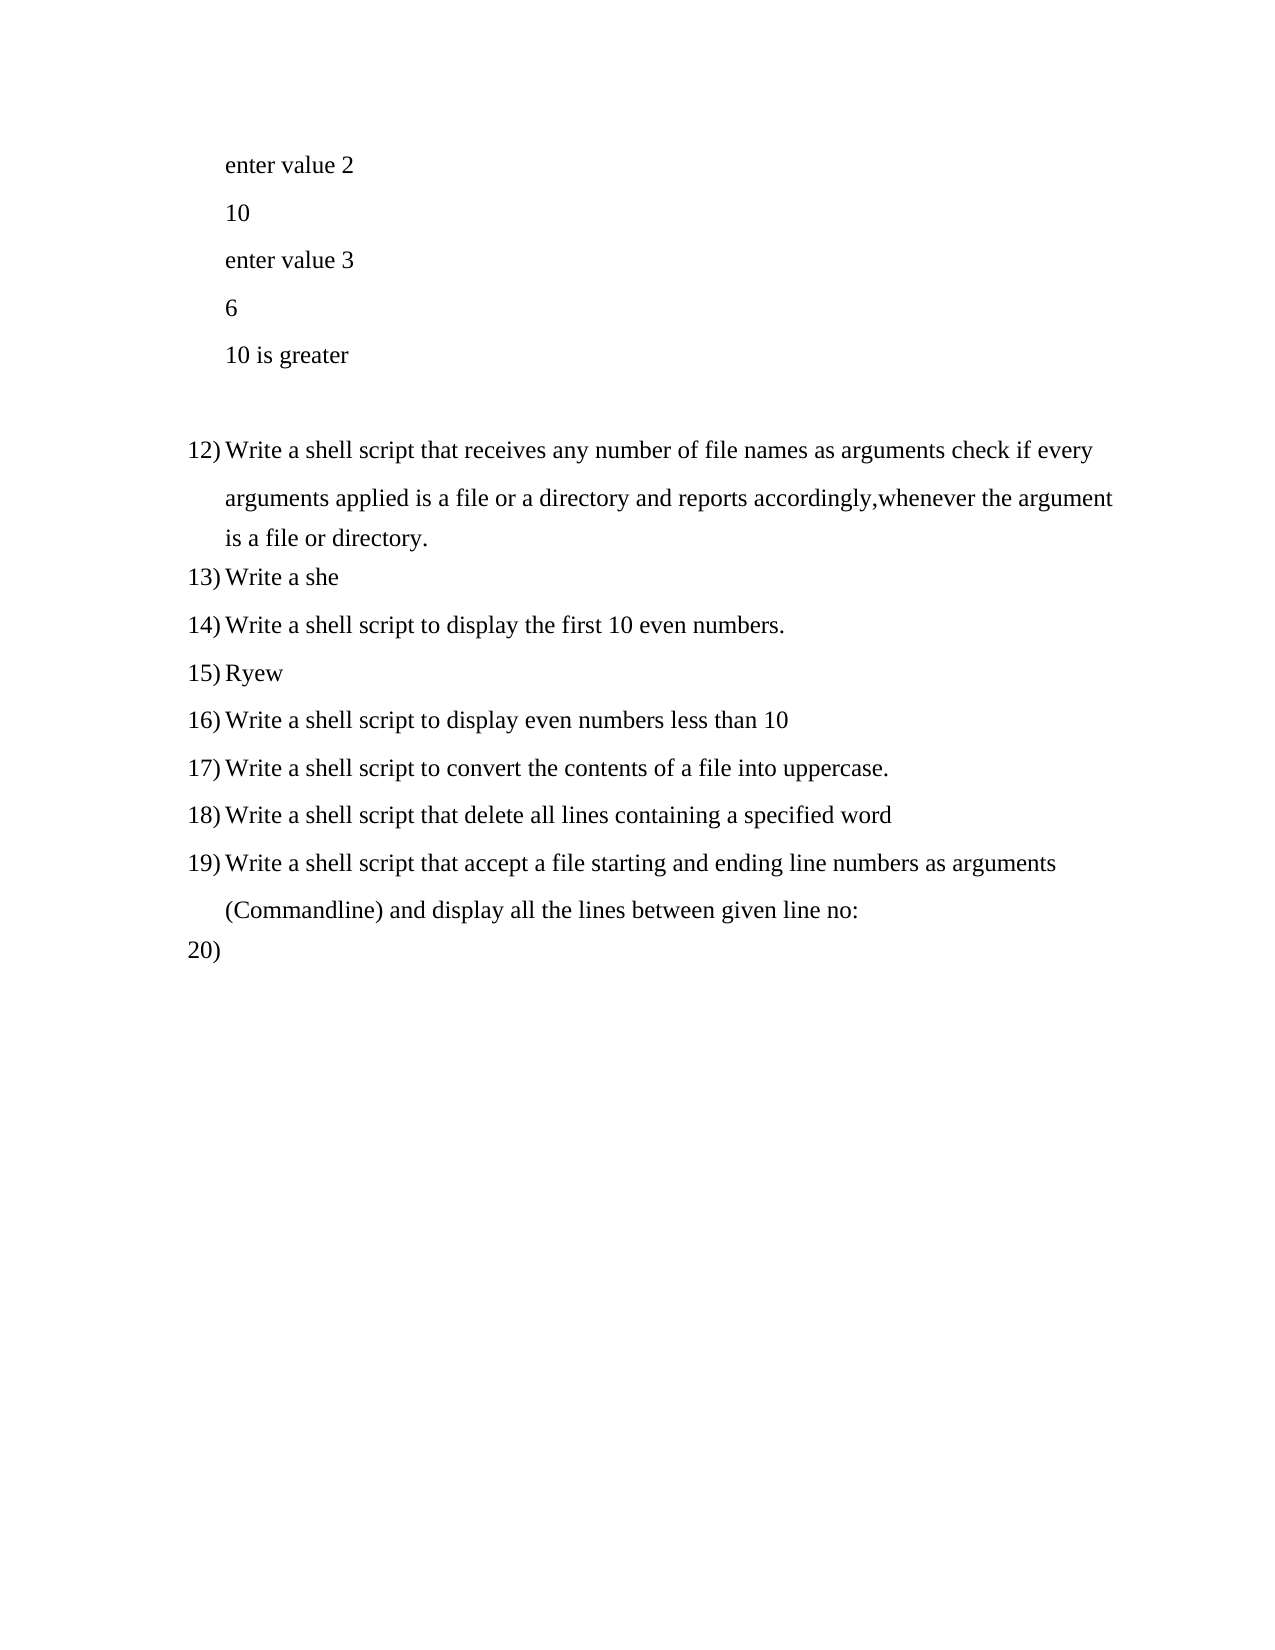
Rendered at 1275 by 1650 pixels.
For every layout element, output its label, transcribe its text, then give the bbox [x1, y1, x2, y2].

list Write a she [187, 562, 1125, 591]
list 10 is greater [187, 340, 1125, 369]
list arguments applied is a file or a directory and reports accordingly,whenever the argument is a file or directory. [225, 483, 1125, 552]
list Write a shell script to display even numbers less than 10 [187, 705, 1125, 734]
text (Commandline) and display all the lines between given line no: [225, 896, 1125, 924]
list 10 [187, 198, 1125, 226]
list Write a shell script that receives any number of file names as arguments check if every [187, 436, 1125, 464]
list 6 [187, 293, 1125, 322]
list Write a shell script to convert the contents of a file into uppercase. [187, 753, 1125, 782]
list Ryew [187, 658, 1125, 686]
list enter value 2 [187, 150, 1125, 179]
list Write a shell script that accept a file starting and ending line numbers as arguments [187, 848, 1125, 877]
list Write a shell script that delete all lines containing a specified word [187, 800, 1125, 829]
list Write a shell script to display the first 10 even numbers. [187, 610, 1125, 639]
list enter value 3 [187, 245, 1125, 274]
